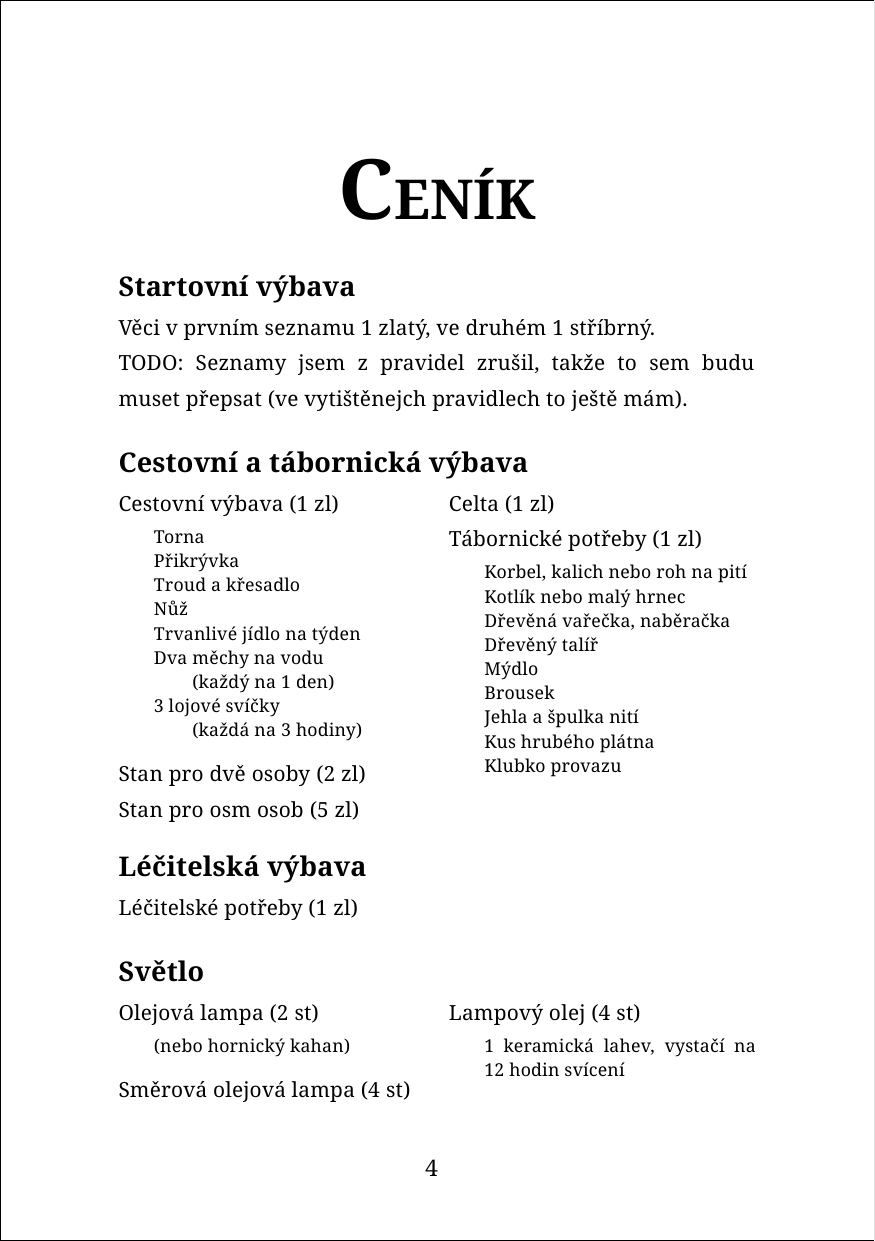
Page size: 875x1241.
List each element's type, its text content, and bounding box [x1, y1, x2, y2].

text Tábornické potřeby (1 zl) [449, 524, 756, 553]
text Léčitelské potřeby (1 zl) [118, 893, 756, 921]
subtitle Startovní výbava [118, 267, 756, 304]
text Olejová lampa (2 st) [118, 998, 425, 1026]
text Směrová olejová lampa (4 st) [118, 1075, 425, 1104]
text Stan pro osm osob (5 zl) [118, 795, 425, 823]
subtitle Cestovní a tábornická výbava [118, 443, 756, 480]
list 1 keramická lahev, vystačí na 12 hodin svícení [484, 1033, 756, 1082]
text Cestovní výbava (1 zl) [118, 489, 425, 517]
text Věci v prvním seznamu 1 zlatý, ve druhém 1 stříbrný. [118, 313, 756, 341]
text Stan pro dvě osoby (2 zl) [118, 759, 425, 788]
text TODO: Seznamy jsem z pravidel zrušil, takže to sem budu muset přepsat (ve vytištěnejch pravidlech to ještě mám). [118, 348, 756, 412]
subtitle Světlo [118, 952, 756, 989]
list (nebo hornický kahan) [154, 1033, 425, 1057]
text Celta (1 zl) [449, 489, 756, 517]
list Korbel, kalich nebo roh na pití Kotlík nebo malý hrnec Dřevěná vařečka, naběračka Dřevěný talíř Mýdlo Brousek Jehla a špulka nití Kus hrubého plátna Klubko provazu [484, 560, 756, 777]
subtitle Léčitelská výbava [118, 847, 756, 884]
text Lampový olej (4 st) [449, 998, 756, 1026]
list Torna Přikrývka Troud a křesadlo Nůž Trvanlivé jídlo na týden Dva měchy na vodu (každý na 1 den) 3 lojové svíčky (každá na 3 hodiny) [154, 524, 425, 742]
subtitle Ceník [118, 130, 756, 243]
